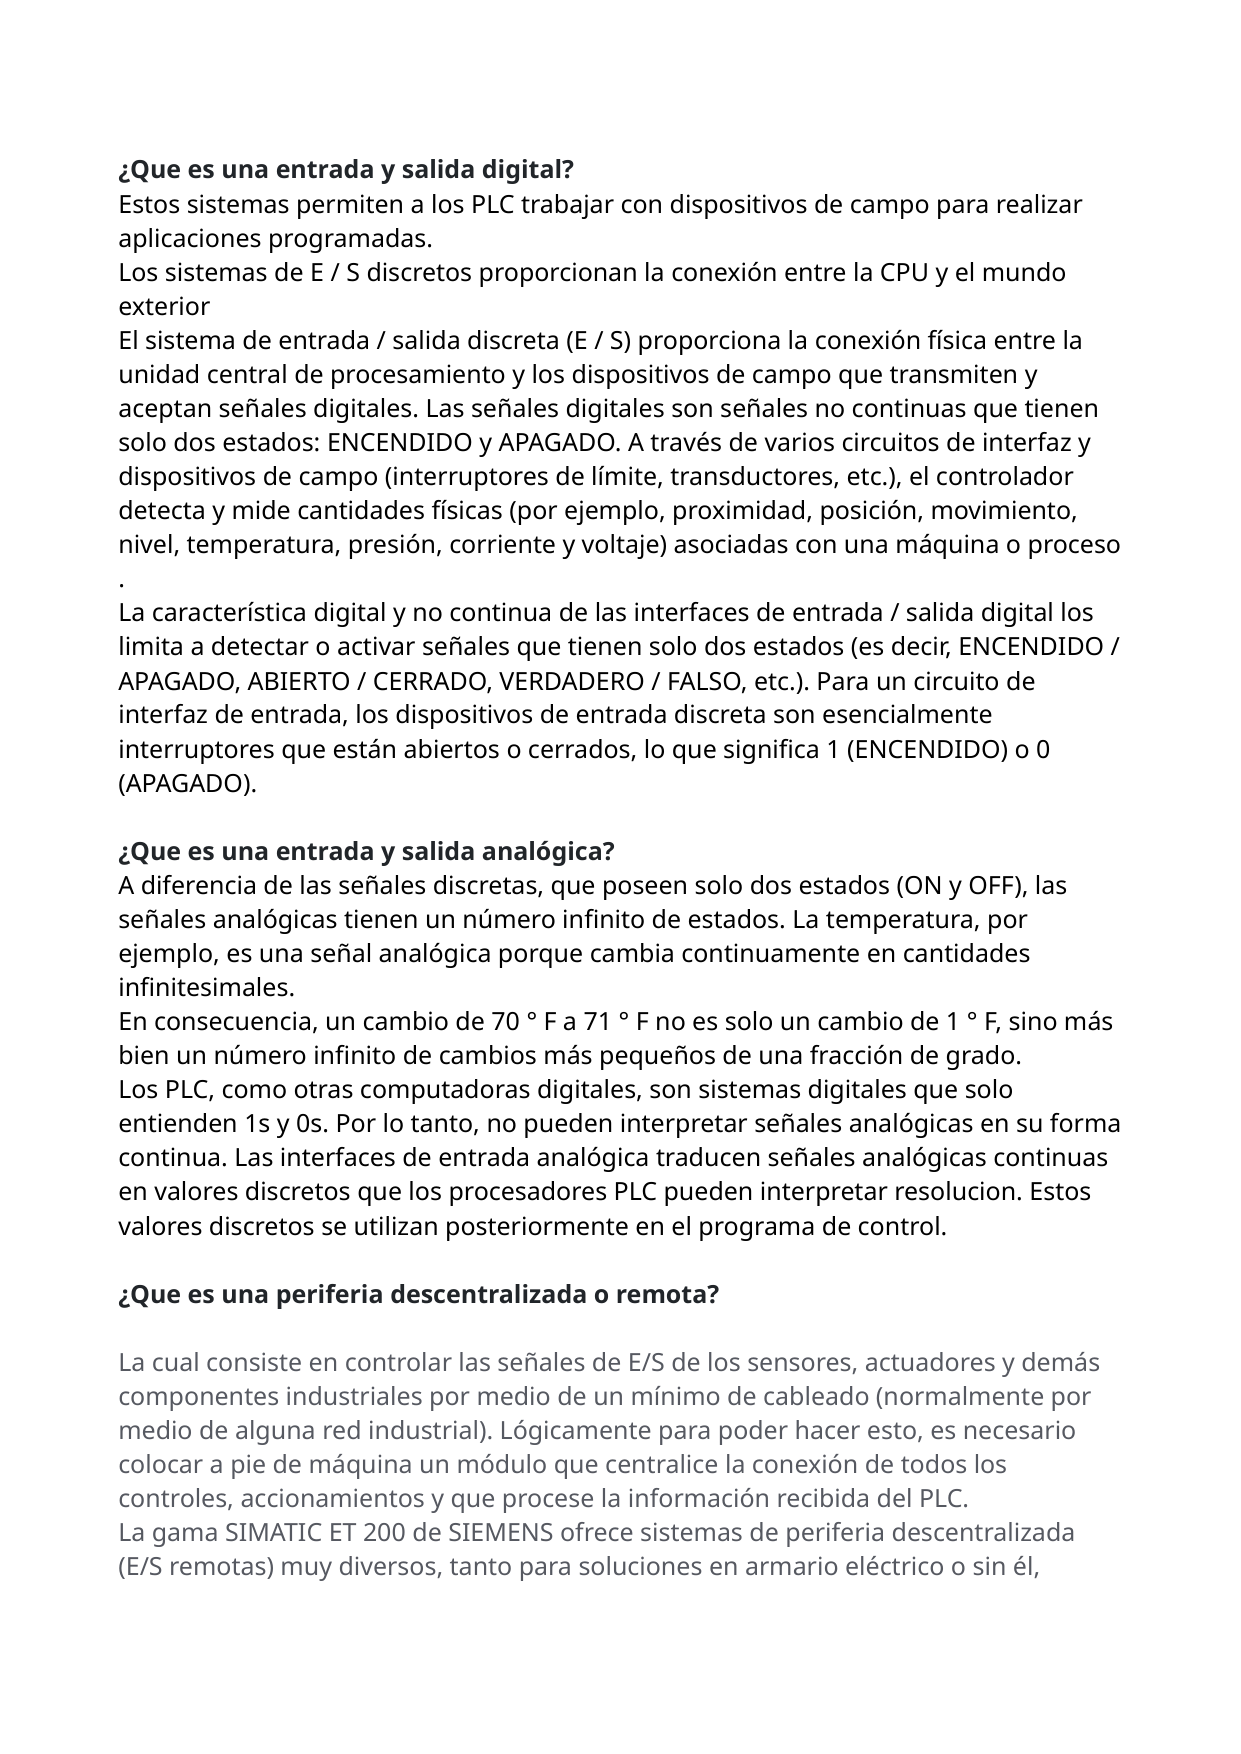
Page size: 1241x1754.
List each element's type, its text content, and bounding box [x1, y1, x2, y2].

text Estos sistemas permiten a los PLC trabajar con dispositivos de campo para realizar aplicaciones programadas. [118, 186, 1122, 254]
text La gama SIMATIC ET 200 de SIEMENS ofrece sistemas de periferia descentralizada (E/S remotas) muy diversos, tanto para soluciones en armario eléctrico o sin él, [118, 1515, 1122, 1583]
text En consecuencia, un cambio de 70 ° F a 71 ° F no es solo un cambio de 1 ° F, sino más bien un número infinito de cambios más pequeños de una fracción de grado. [118, 1004, 1122, 1072]
text ¿Que es una entrada y salida digital? [118, 152, 1122, 186]
text La cual consiste en controlar las señales de E/S de los sensores, actuadores y demás componentes industriales por medio de un mínimo de cableado (normalmente por medio de alguna red industrial). Lógicamente para poder hacer esto, es necesario colocar a pie de máquina un módulo que centralice la conexión de todos los controles, accionamientos y que procese la información recibida del PLC. [118, 1344, 1122, 1515]
text ¿Que es una periferia descentralizada o remota? [118, 1276, 1122, 1310]
text La característica digital y no continua de las interfaces de entrada / salida digital los limita a detectar o activar señales que tienen solo dos estados (es decir, ENCENDIDO / APAGADO, ABIERTO / CERRADO, VERDADERO / FALSO, etc.). Para un circuito de interfaz de entrada, los dispositivos de entrada discreta son esencialmente interruptores que están abiertos o cerrados, lo que significa 1 (ENCENDIDO) o 0 (APAGADO). [118, 595, 1122, 799]
text Los PLC, como otras computadoras digitales, son sistemas digitales que solo entienden 1s y 0s. Por lo tanto, no pueden interpretar señales analógicas en su forma continua. Las interfaces de entrada analógica traducen señales analógicas continuas en valores discretos que los procesadores PLC pueden interpretar resolucion. Estos valores discretos se utilizan posteriormente en el programa de control. [118, 1072, 1122, 1242]
text Los sistemas de E / S discretos proporcionan la conexión entre la CPU y el mundo exterior [118, 254, 1122, 322]
text A diferencia de las señales discretas, que poseen solo dos estados (ON y OFF), las señales analógicas tienen un número infinito de estados. La temperatura, por ejemplo, es una señal analógica porque cambia continuamente en cantidades infinitesimales. [118, 867, 1122, 1004]
text ¿Que es una entrada y salida analógica? [118, 833, 1122, 867]
text El sistema de entrada / salida discreta (E / S) proporciona la conexión física entre la unidad central de procesamiento y los dispositivos de campo que transmiten y aceptan señales digitales. Las señales digitales son señales no continuas que tienen solo dos estados: ENCENDIDO y APAGADO. A través de varios circuitos de interfaz y dispositivos de campo (interruptores de límite, transductores, etc.), el controlador detecta y mide cantidades físicas (por ejemplo, proximidad, posición, movimiento, nivel, temperatura, presión, corriente y voltaje) asociadas con una máquina o proceso . [118, 322, 1122, 595]
